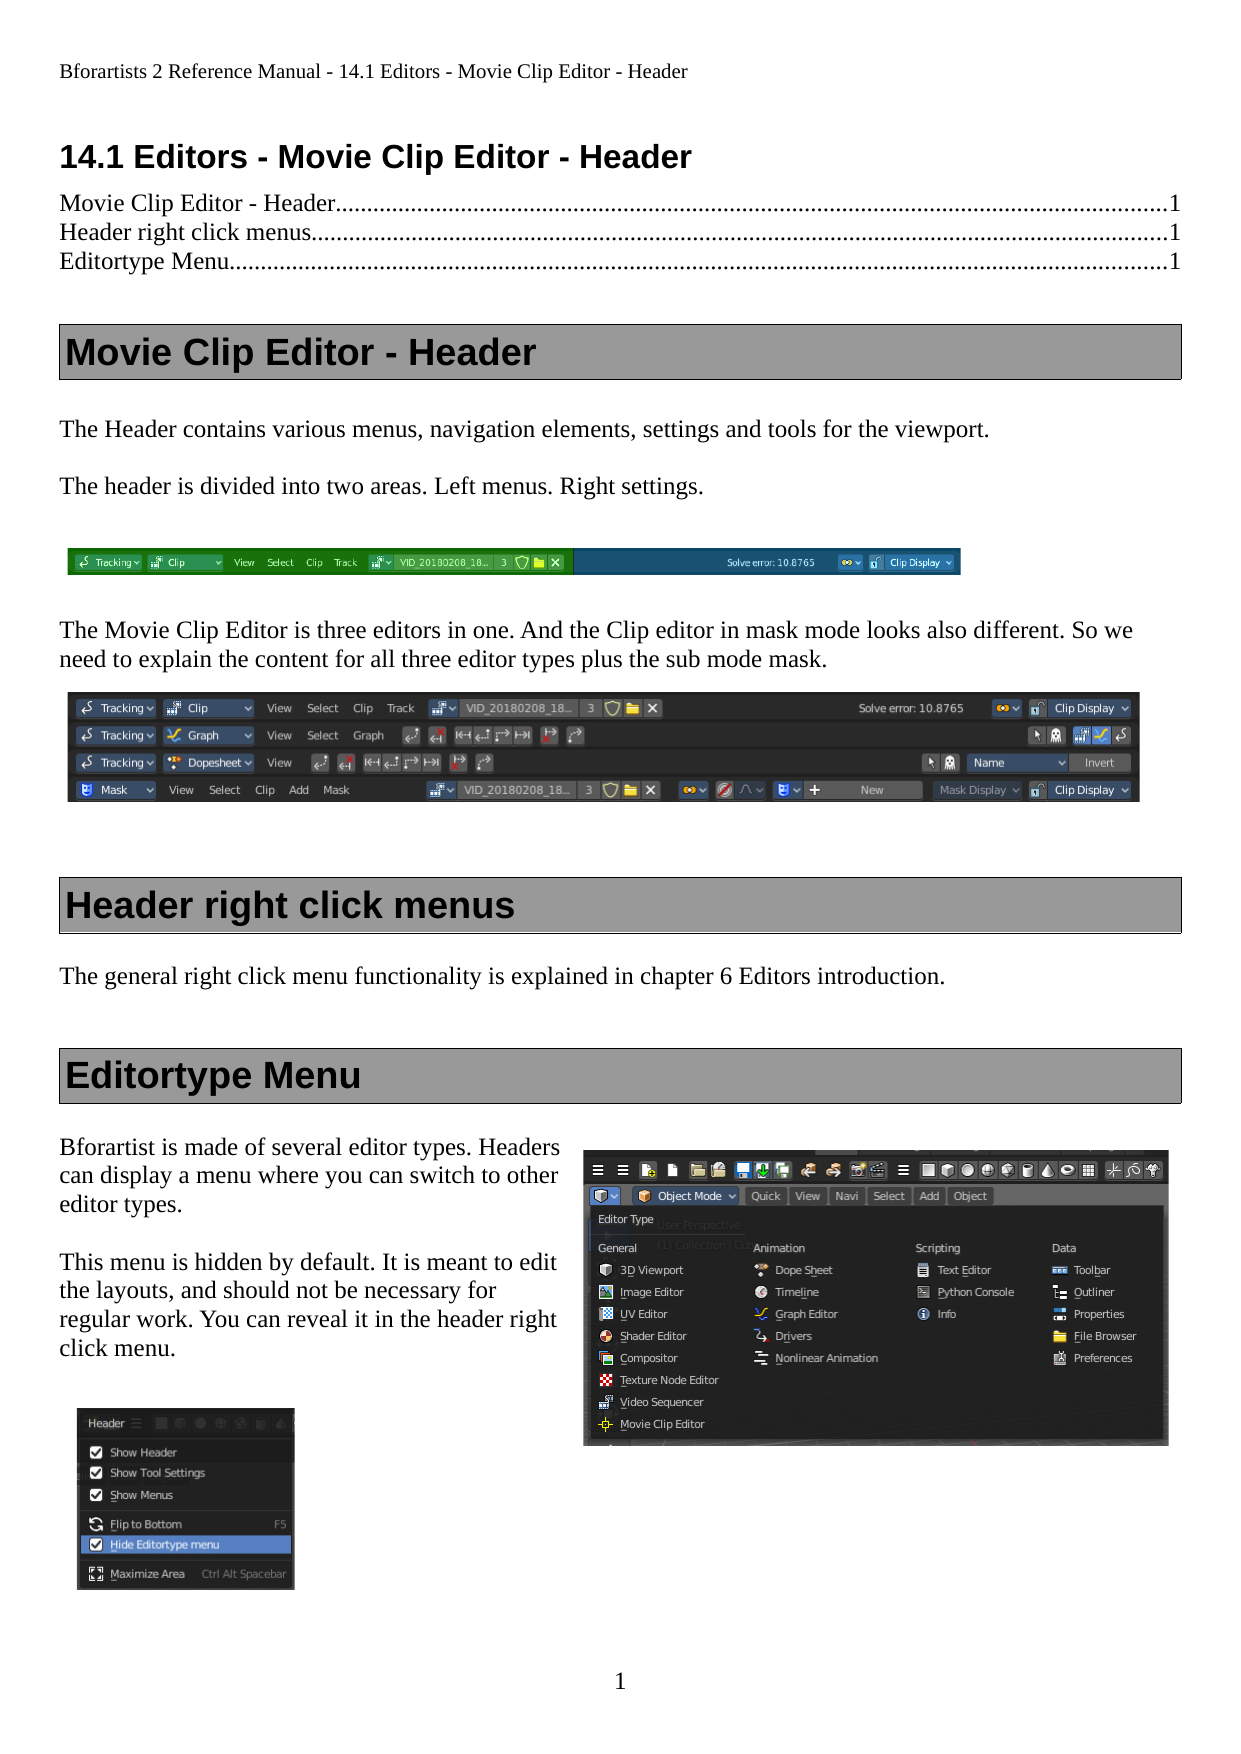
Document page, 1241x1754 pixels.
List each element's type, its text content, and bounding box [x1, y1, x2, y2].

subtitle 14.1 Editors - Movie Clip Editor - Header [59, 138, 1181, 176]
picture [76, 1408, 295, 1590]
table_header Header right click menus [60, 878, 1181, 932]
text This menu is hidden by default. It is meant to edit the layouts, and should not be necessary for regular work. You can reveal it in the header right click menu. [59, 1247, 583, 1362]
text Bforartist is made of several editor types. Headers can display a menu where you can switch to other editor types. [59, 1132, 1181, 1218]
text The header is divided into two areas. Left menus. Right settings. [59, 471, 1181, 500]
text Movie Clip Editor - Header 1 [59, 188, 1181, 217]
text The Movie Clip Editor is three editors in one. And the Clip editor in mask mode looks also different. So we need to explain the content for all three editor types plus the sub mode mask. [59, 615, 1181, 672]
table_header Editortype Menu [60, 1049, 1181, 1103]
text Header right click menus 1 [59, 217, 1181, 246]
text Editortype Menu 1 [59, 246, 1181, 275]
picture [67, 548, 961, 575]
text The general right click menu functionality is explained in chapter 6 Editors introduction. [59, 961, 1181, 990]
picture [583, 1150, 1169, 1446]
table_header Movie Clip Editor - Header [60, 325, 1181, 379]
text The Header contains various menus, navigation elements, settings and tools for the viewport. [59, 414, 1181, 442]
picture [67, 692, 1140, 802]
